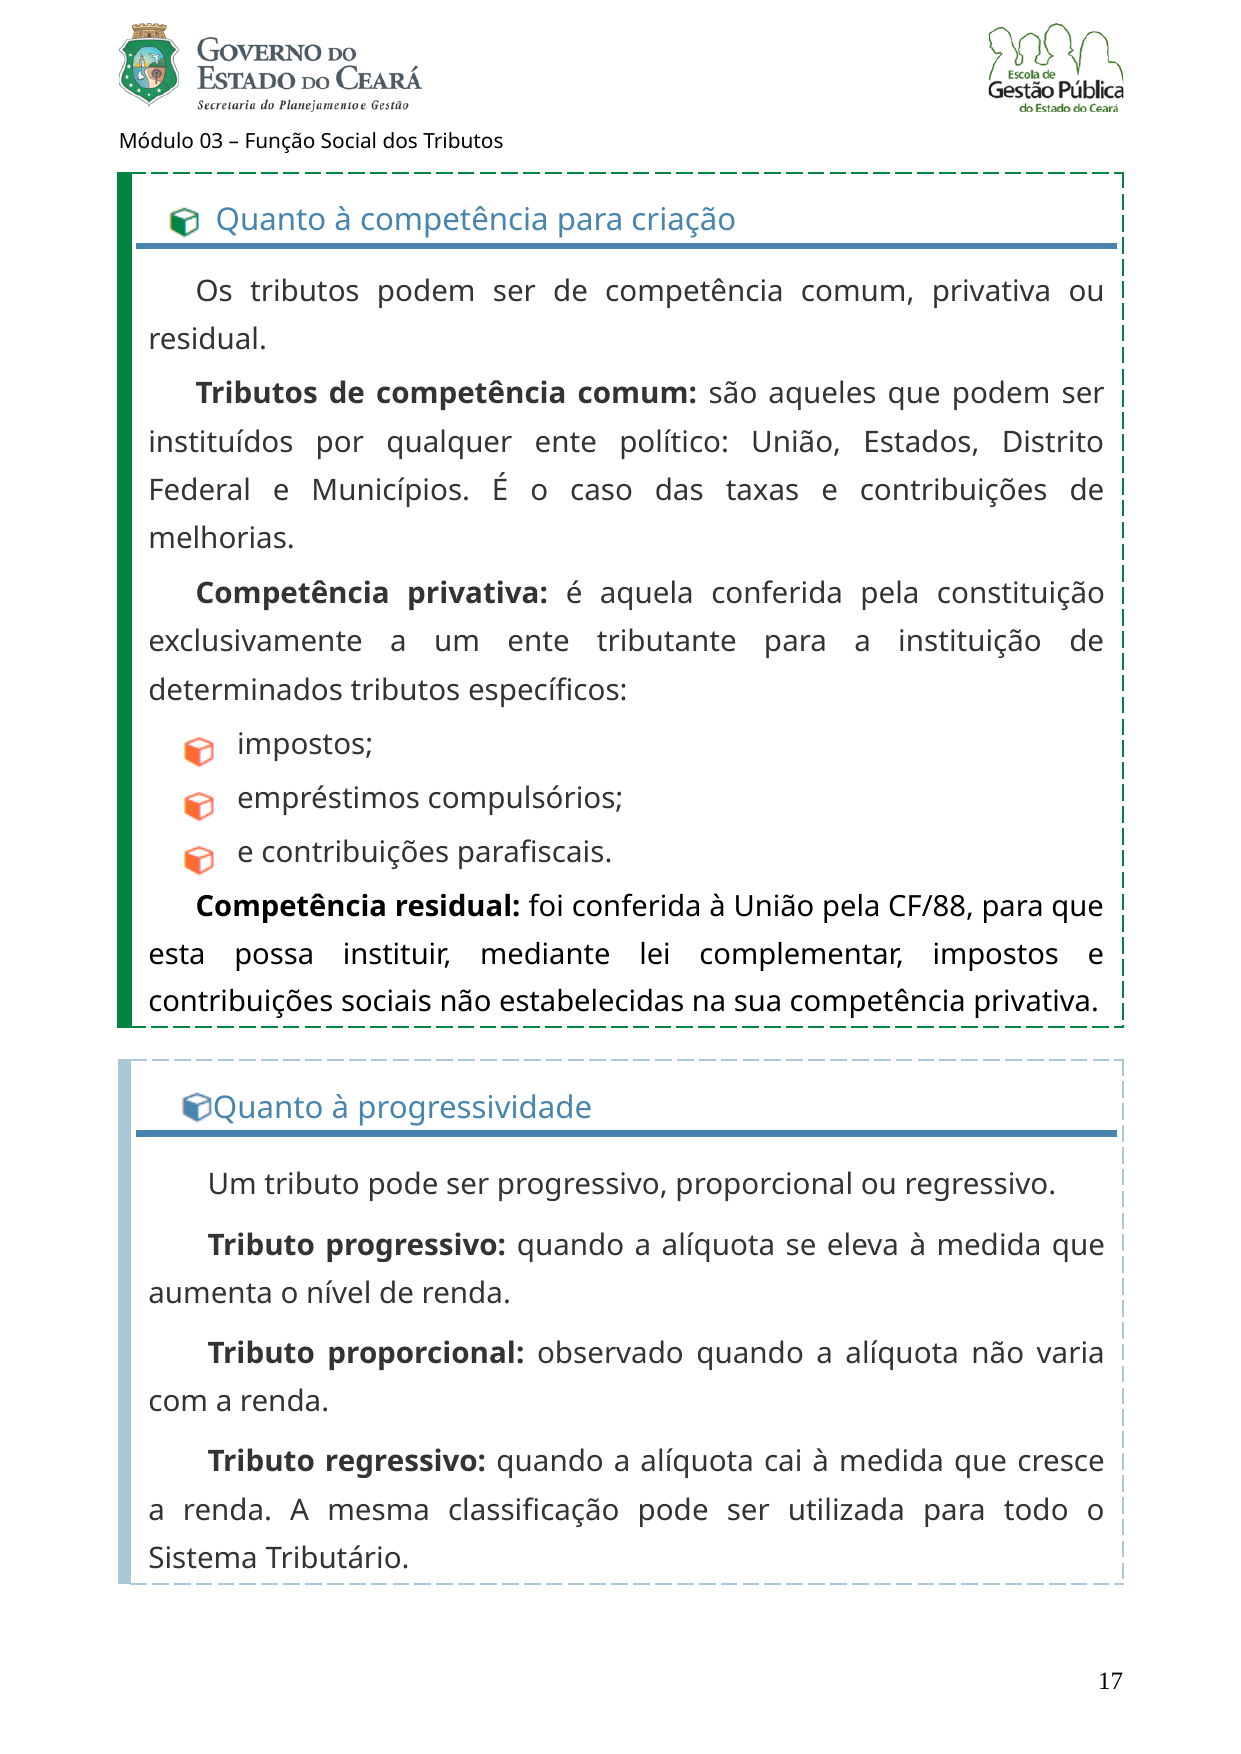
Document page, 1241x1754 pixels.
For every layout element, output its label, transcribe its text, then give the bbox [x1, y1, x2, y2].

table_header [119, 174, 130, 1026]
picture [118, 23, 1124, 112]
picture [167, 206, 205, 239]
picture [180, 791, 217, 823]
picture [180, 737, 217, 769]
table_header Quanto à competência para criação Os tributos podem ser de competência comum, privativa ou residual. Tributos de competência comum: são aqueles que podem ser instituídos por qualquer ente político: União, Estados, Distrito Federal e Municípios. É o caso das taxas e contribuições de melhorias. Competência privativa: é aquela conferida pela constituição exclusivamente a um ente tributante para a instituição de determinados tributos específicos: impostos; empréstimos compulsórios; e contribuições parafiscais. Competência residual: foi conferida à União pela CF/88, para que esta possa instituir, mediante lei complementar, impostos e contribuições sociais não estabelecidas na sua competência privativa. [132, 172, 1123, 1026]
picture [180, 845, 217, 877]
picture [181, 1090, 213, 1124]
table_header Quanto à progressividade Um tributo pode ser progressivo, proporcional ou regressivo. Tributo progressivo: quando a alíquota se eleva à medida que aumenta o nível de renda. Tributo proporcional: observado quando a alíquota não varia com a renda. Tributo regressivo: quando a alíquota cai à medida que cresce a renda. A mesma classificação pode ser utilizada para todo o Sistema Tributário. [131, 1059, 1123, 1583]
table_header [119, 1060, 130, 1583]
